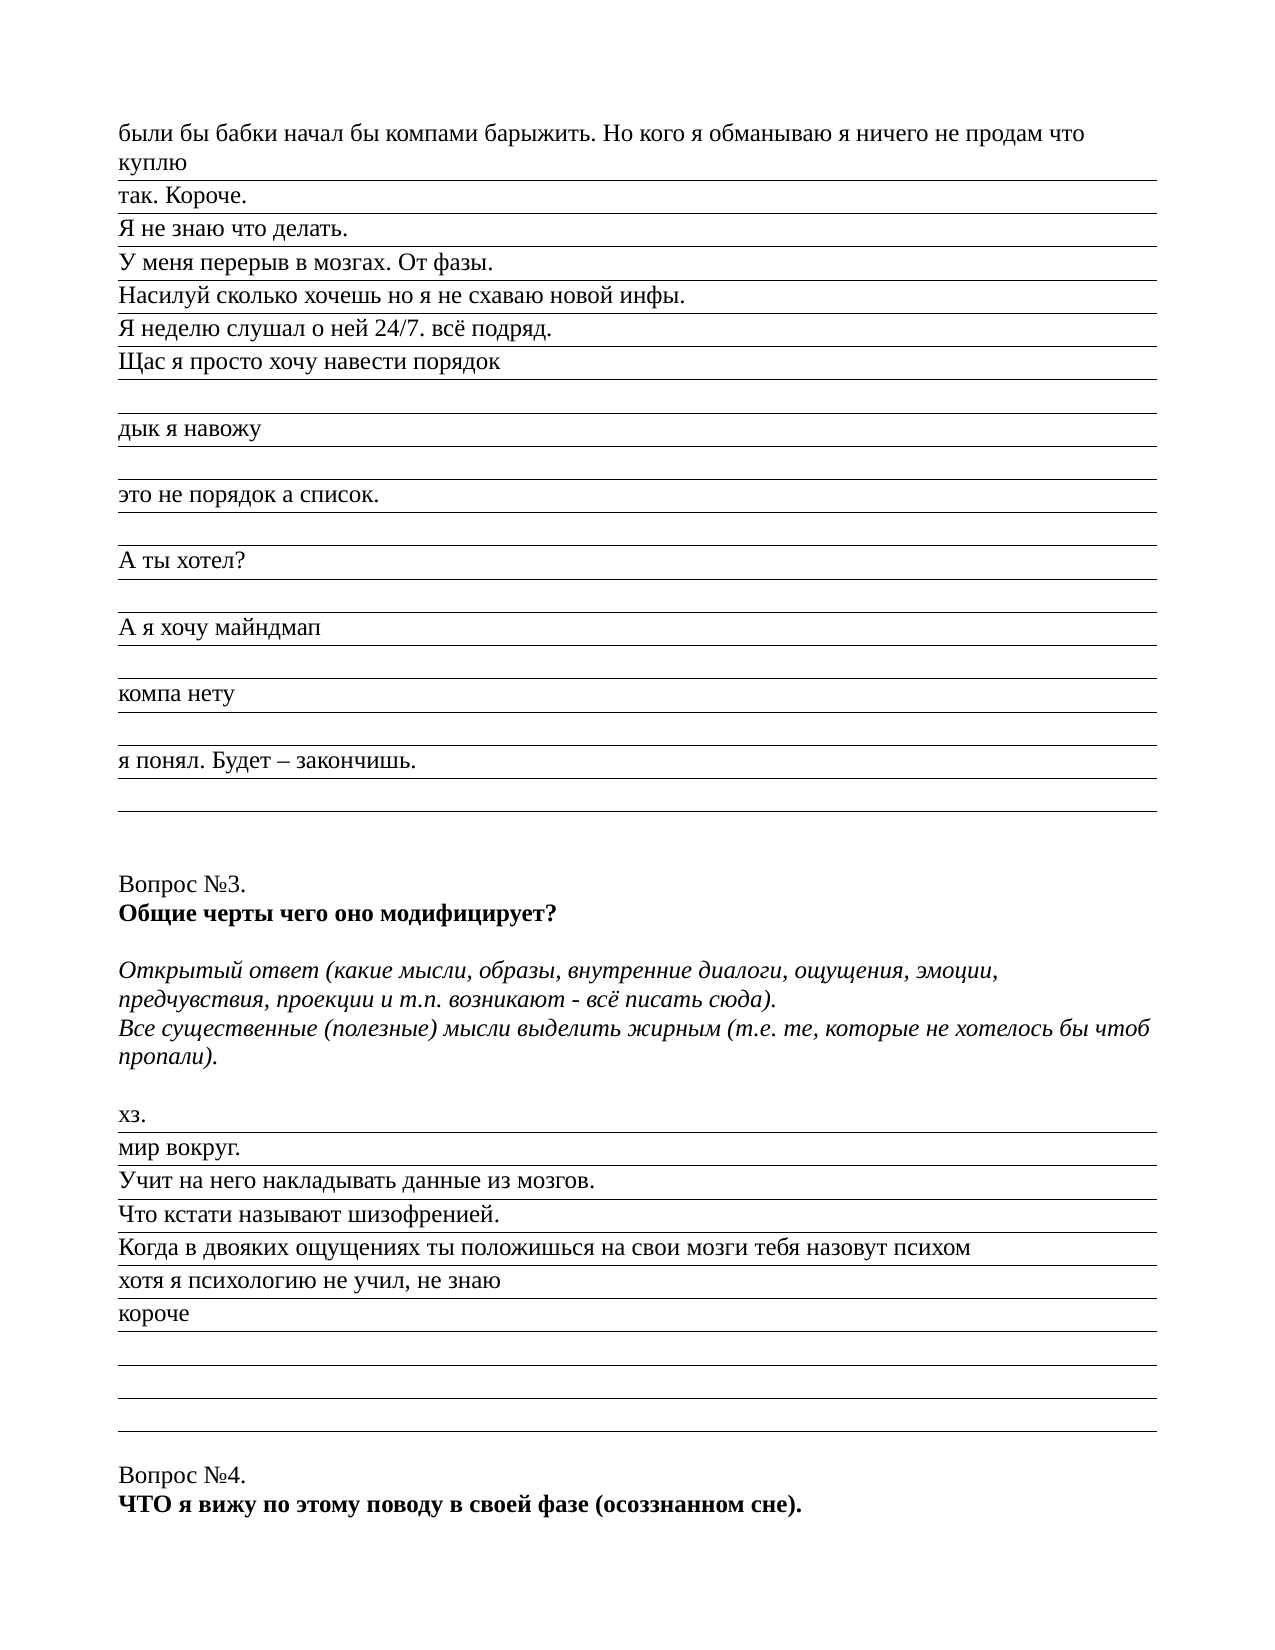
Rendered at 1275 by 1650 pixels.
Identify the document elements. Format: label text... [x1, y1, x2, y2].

text хотя я психологию не учил, не знаю [118, 1266, 1157, 1298]
text Открытый ответ (какие мысли, образы, внутренние диалоги, ощущения, эмоции, предчувствия, проекции и т.п. возникают - всё писать сюда). [118, 955, 1157, 1013]
text А ты хотел? [118, 546, 1157, 579]
text Насилуй сколько хочешь но я не схаваю новой инфы. [118, 281, 1157, 313]
text Щас я просто хочу навести порядок [118, 347, 1157, 379]
text Я не знаю что делать. [118, 214, 1157, 246]
text Вопрос №4. [118, 1460, 1157, 1489]
text были бы бабки начал бы компами барыжить. Но кого я обманываю я ничего не продам что куплю [118, 118, 1157, 180]
text А я хочу майндмап [118, 613, 1157, 645]
text Вопрос №3. [118, 869, 1157, 898]
text Общие черты чего оно модифицирует? [118, 898, 1157, 926]
text Учит на него накладывать данные из мозгов. [118, 1166, 1157, 1199]
text дык я навожу [118, 414, 1157, 446]
text хз. [118, 1099, 1157, 1132]
text У меня перерыв в мозгах. От фазы. [118, 247, 1157, 280]
text мир вокруг. [118, 1133, 1157, 1165]
text это не порядок а список. [118, 480, 1157, 512]
text ЧТО я вижу по этому поводу в своей фазе (осоззнанном сне). [118, 1489, 1157, 1517]
text Я неделю слушал о ней 24/7. всё подряд. [118, 314, 1157, 346]
text я понял. Будет – закончишь. [118, 746, 1157, 778]
text Когда в двояких ощущениях ты положишься на свои мозги тебя назовут психом [118, 1233, 1157, 1265]
text короче [118, 1299, 1157, 1331]
text Что кстати называют шизофренией. [118, 1200, 1157, 1232]
text Все существенные (полезные) мысли выделить жирным (т.е. те, которые не хотелось бы чтоб пропали). [118, 1013, 1157, 1070]
text компа нету [118, 679, 1157, 712]
text так. Короче. [118, 181, 1157, 213]
